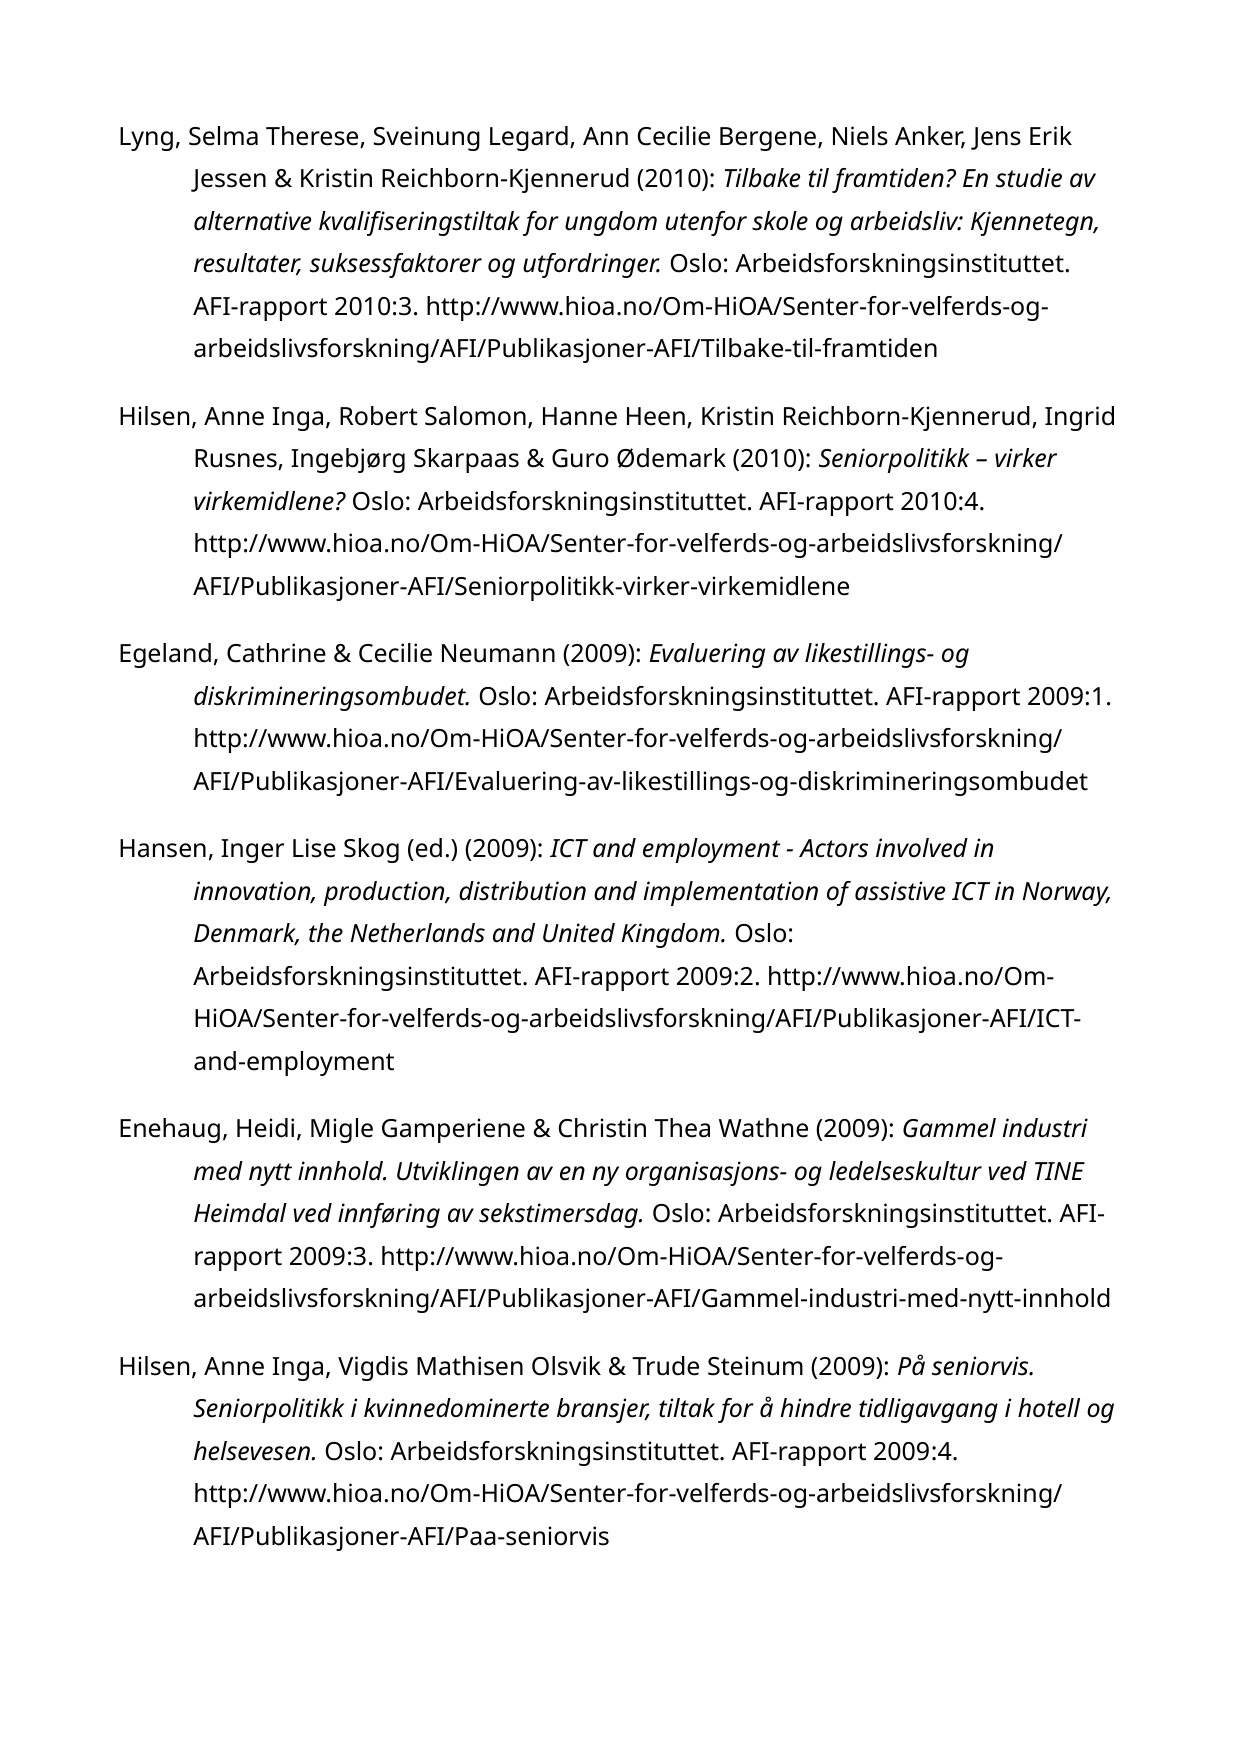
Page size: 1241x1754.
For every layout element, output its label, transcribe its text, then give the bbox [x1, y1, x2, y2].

list Lyng, Selma Therese, Sveinung Legard, Ann Cecilie Bergene, Niels Anker, Jens Erik Jessen & Kristin Reichborn-Kjennerud (2010): Tilbake til framtiden? En studie av alternative kvalifiseringstiltak for ungdom utenfor skole og arbeidsliv: Kjennetegn, resultater, suksessfaktorer og utfordringer. Oslo: Arbeidsforskningsinstituttet. AFI-rapport 2010:3. http://www.hioa.no/Om-HiOA/Senter-for-velferds-og-arbeidslivsforskning/AFI/Publikasjoner-AFI/Tilbake-til-framtiden [118, 118, 1122, 365]
list Hilsen, Anne Inga, Vigdis Mathisen Olsvik & Trude Steinum (2009): På seniorvis. Seniorpolitikk i kvinnedominerte bransjer, tiltak for å hindre tidligavgang i hotell og helsevesen. Oslo: Arbeidsforskningsinstituttet. AFI-rapport 2009:4. http://www.hioa.no/Om-HiOA/Senter-for-velferds-og-arbeidslivsforskning/AFI/Publikasjoner-AFI/Paa-seniorvis [118, 1348, 1122, 1552]
list Hansen, Inger Lise Skog (ed.) (2009): ICT and employment - Actors involved in innovation, production, distribution and implementation of assistive ICT in Norway, Denmark, the Netherlands and United Kingdom. Oslo: Arbeidsforskningsinstituttet. AFI-rapport 2009:2. http://www.hioa.no/Om-HiOA/Senter-for-velferds-og-arbeidslivsforskning/AFI/Publikasjoner-AFI/ICT-and-employment [118, 831, 1122, 1077]
list Enehaug, Heidi, Migle Gamperiene & Christin Thea Wathne (2009): Gammel industri med nytt innhold. Utviklingen av en ny organisasjons- og ledelseskultur ved TINE Heimdal ved innføring av sekstimersdag. Oslo: Arbeidsforskningsinstituttet. AFI-rapport 2009:3. http://www.hioa.no/Om-HiOA/Senter-for-velferds-og-arbeidslivsforskning/AFI/Publikasjoner-AFI/Gammel-industri-med-nytt-innhold [118, 1111, 1122, 1315]
list Hilsen, Anne Inga, Robert Salomon, Hanne Heen, Kristin Reichborn-Kjennerud, Ingrid Rusnes, Ingebjørg Skarpaas & Guro Ødemark (2010): Seniorpolitikk – virker virkemidlene? Oslo: Arbeidsforskningsinstituttet. AFI-rapport 2010:4. http://www.hioa.no/Om-HiOA/Senter-for-velferds-og-arbeidslivsforskning/AFI/Publikasjoner-AFI/Seniorpolitikk-virker-virkemidlene [118, 398, 1122, 602]
list Egeland, Cathrine & Cecilie Neumann (2009): Evaluering av likestillings- og diskrimineringsombudet. Oslo: Arbeidsforskningsinstituttet. AFI-rapport 2009:1. http://www.hioa.no/Om-HiOA/Senter-for-velferds-og-arbeidslivsforskning/AFI/Publikasjoner-AFI/Evaluering-av-likestillings-og-diskrimineringsombudet [118, 636, 1122, 797]
